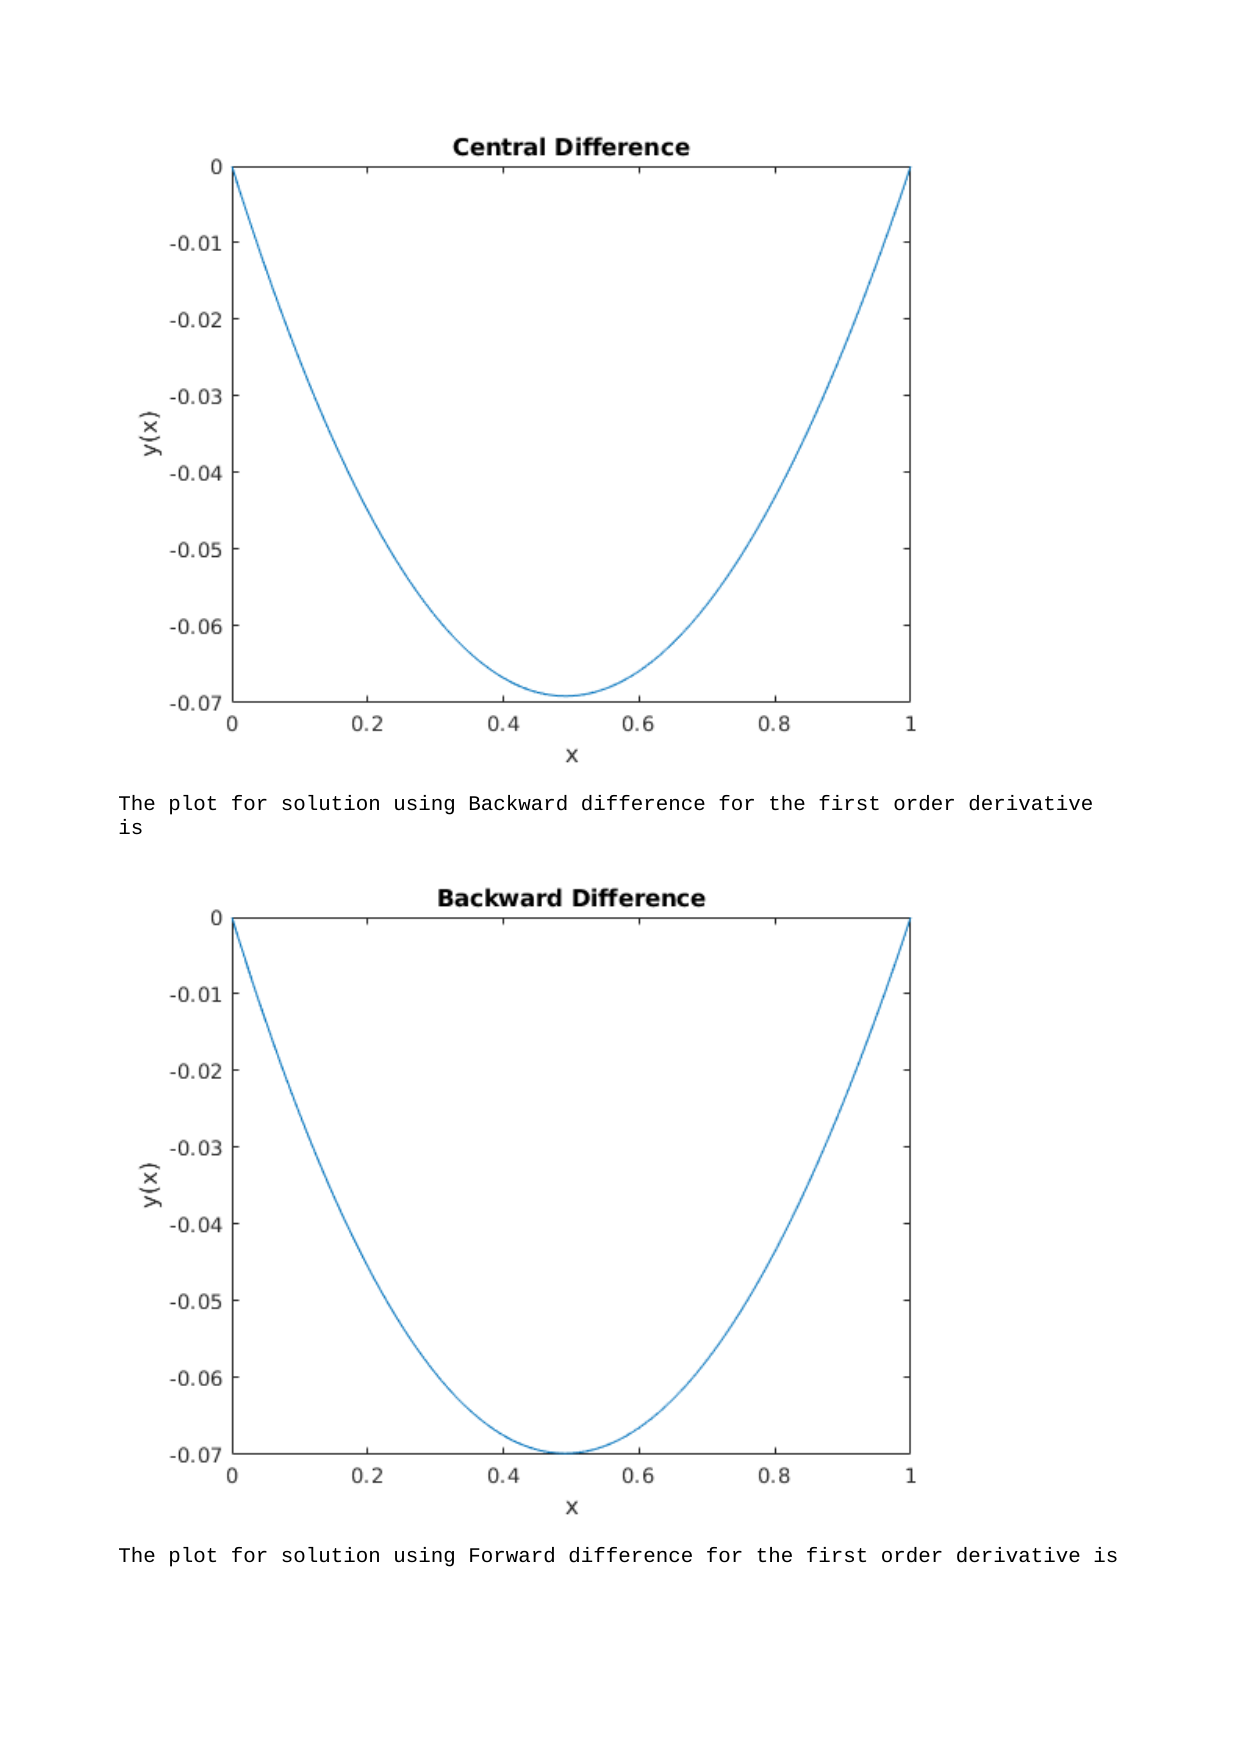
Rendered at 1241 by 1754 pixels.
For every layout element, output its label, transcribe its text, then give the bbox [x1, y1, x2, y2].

text The plot for solution using Backward difference for the first order derivative is [118, 793, 1122, 841]
picture [118, 118, 994, 775]
text The plot for solution using Forward difference for the first order derivative is [118, 1545, 1122, 1569]
picture [118, 870, 994, 1527]
